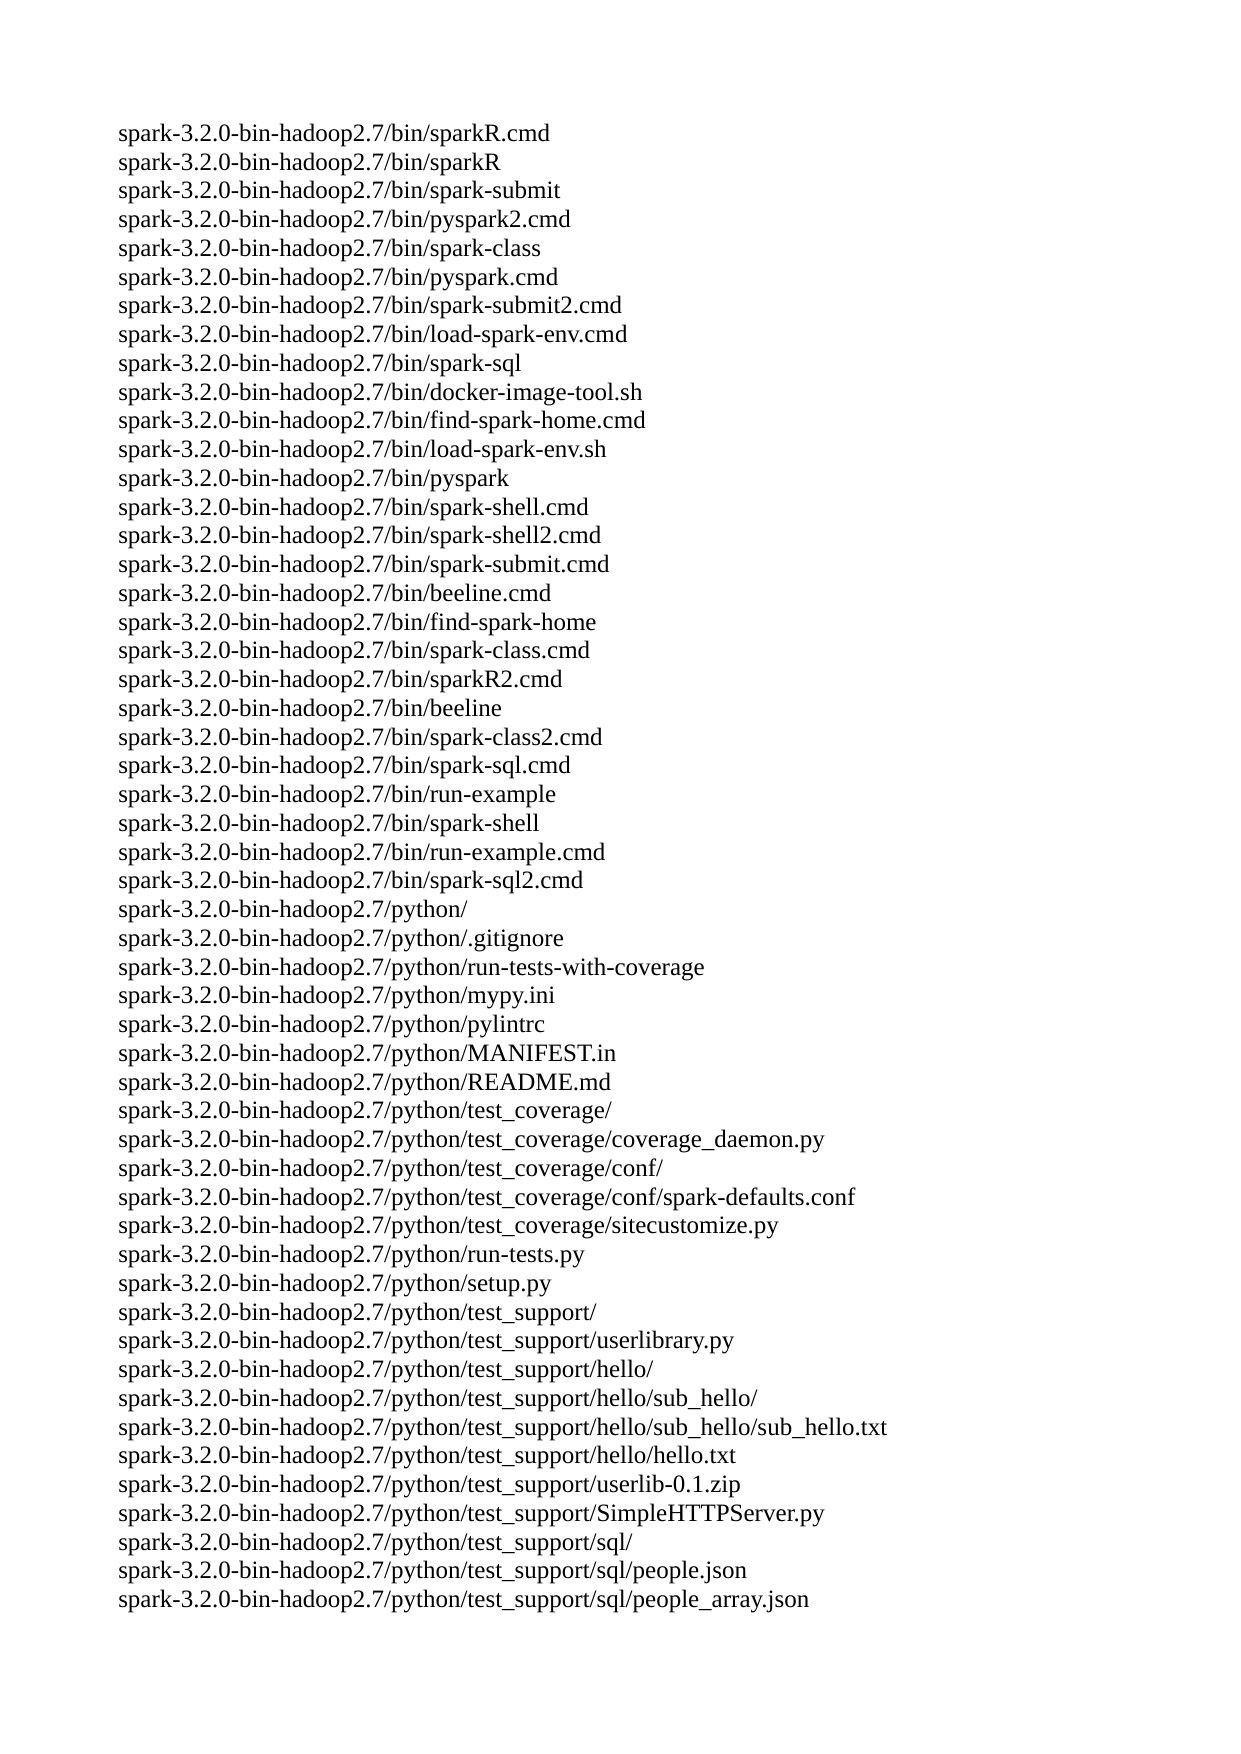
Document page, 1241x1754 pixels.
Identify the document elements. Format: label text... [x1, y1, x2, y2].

text spark-3.2.0-bin-hadoop2.7/python/test_coverage/conf/ [118, 1153, 1122, 1182]
text spark-3.2.0-bin-hadoop2.7/bin/run-example.cmd [118, 837, 1122, 866]
text spark-3.2.0-bin-hadoop2.7/python/test_support/sql/people.json [118, 1556, 1122, 1584]
text spark-3.2.0-bin-hadoop2.7/python/README.md [118, 1067, 1122, 1096]
text spark-3.2.0-bin-hadoop2.7/bin/beeline [118, 693, 1122, 722]
text spark-3.2.0-bin-hadoop2.7/python/MANIFEST.in [118, 1038, 1122, 1067]
text spark-3.2.0-bin-hadoop2.7/bin/run-example [118, 779, 1122, 808]
text spark-3.2.0-bin-hadoop2.7/python/test_support/hello/ [118, 1354, 1122, 1383]
text spark-3.2.0-bin-hadoop2.7/bin/spark-submit2.cmd [118, 291, 1122, 319]
text spark-3.2.0-bin-hadoop2.7/python/test_support/hello/hello.txt [118, 1441, 1122, 1469]
text spark-3.2.0-bin-hadoop2.7/bin/spark-sql [118, 348, 1122, 377]
text spark-3.2.0-bin-hadoop2.7/bin/load-spark-env.cmd [118, 319, 1122, 348]
text spark-3.2.0-bin-hadoop2.7/bin/spark-submit.cmd [118, 549, 1122, 578]
text spark-3.2.0-bin-hadoop2.7/python/test_support/sql/ [118, 1527, 1122, 1556]
text spark-3.2.0-bin-hadoop2.7/bin/pyspark2.cmd [118, 204, 1122, 233]
text spark-3.2.0-bin-hadoop2.7/bin/spark-shell [118, 808, 1122, 837]
text spark-3.2.0-bin-hadoop2.7/python/mypy.ini [118, 981, 1122, 1009]
text spark-3.2.0-bin-hadoop2.7/bin/spark-shell.cmd [118, 492, 1122, 521]
text spark-3.2.0-bin-hadoop2.7/python/ [118, 894, 1122, 923]
text spark-3.2.0-bin-hadoop2.7/bin/sparkR [118, 147, 1122, 176]
text spark-3.2.0-bin-hadoop2.7/python/.gitignore [118, 923, 1122, 952]
text spark-3.2.0-bin-hadoop2.7/bin/find-spark-home [118, 607, 1122, 636]
text spark-3.2.0-bin-hadoop2.7/python/test_support/hello/sub_hello/sub_hello.txt [118, 1412, 1122, 1441]
text spark-3.2.0-bin-hadoop2.7/python/test_coverage/sitecustomize.py [118, 1211, 1122, 1239]
text spark-3.2.0-bin-hadoop2.7/python/setup.py [118, 1268, 1122, 1297]
text spark-3.2.0-bin-hadoop2.7/python/test_support/sql/people_array.json [118, 1584, 1122, 1613]
text spark-3.2.0-bin-hadoop2.7/bin/beeline.cmd [118, 578, 1122, 607]
text spark-3.2.0-bin-hadoop2.7/python/test_support/hello/sub_hello/ [118, 1383, 1122, 1412]
text spark-3.2.0-bin-hadoop2.7/python/test_support/ [118, 1297, 1122, 1326]
text spark-3.2.0-bin-hadoop2.7/bin/spark-sql2.cmd [118, 866, 1122, 894]
text spark-3.2.0-bin-hadoop2.7/bin/spark-shell2.cmd [118, 521, 1122, 549]
text spark-3.2.0-bin-hadoop2.7/bin/load-spark-env.sh [118, 434, 1122, 463]
text spark-3.2.0-bin-hadoop2.7/python/test_coverage/coverage_daemon.py [118, 1124, 1122, 1153]
text spark-3.2.0-bin-hadoop2.7/python/test_coverage/ [118, 1096, 1122, 1124]
text spark-3.2.0-bin-hadoop2.7/python/run-tests.py [118, 1239, 1122, 1268]
text spark-3.2.0-bin-hadoop2.7/bin/pyspark [118, 463, 1122, 492]
text spark-3.2.0-bin-hadoop2.7/python/test_support/userlib-0.1.zip [118, 1469, 1122, 1498]
text spark-3.2.0-bin-hadoop2.7/bin/spark-class2.cmd [118, 722, 1122, 751]
text spark-3.2.0-bin-hadoop2.7/bin/sparkR2.cmd [118, 664, 1122, 693]
text spark-3.2.0-bin-hadoop2.7/python/run-tests-with-coverage [118, 952, 1122, 981]
text spark-3.2.0-bin-hadoop2.7/bin/find-spark-home.cmd [118, 406, 1122, 434]
text spark-3.2.0-bin-hadoop2.7/bin/spark-class.cmd [118, 636, 1122, 664]
text spark-3.2.0-bin-hadoop2.7/python/pylintrc [118, 1009, 1122, 1038]
text spark-3.2.0-bin-hadoop2.7/bin/sparkR.cmd [118, 118, 1122, 147]
text spark-3.2.0-bin-hadoop2.7/bin/spark-class [118, 233, 1122, 262]
text spark-3.2.0-bin-hadoop2.7/bin/spark-sql.cmd [118, 751, 1122, 779]
text spark-3.2.0-bin-hadoop2.7/bin/docker-image-tool.sh [118, 377, 1122, 406]
text spark-3.2.0-bin-hadoop2.7/python/test_support/userlibrary.py [118, 1326, 1122, 1354]
text spark-3.2.0-bin-hadoop2.7/bin/spark-submit [118, 176, 1122, 204]
text spark-3.2.0-bin-hadoop2.7/python/test_coverage/conf/spark-defaults.conf [118, 1182, 1122, 1211]
text spark-3.2.0-bin-hadoop2.7/python/test_support/SimpleHTTPServer.py [118, 1498, 1122, 1527]
text spark-3.2.0-bin-hadoop2.7/bin/pyspark.cmd [118, 262, 1122, 291]
